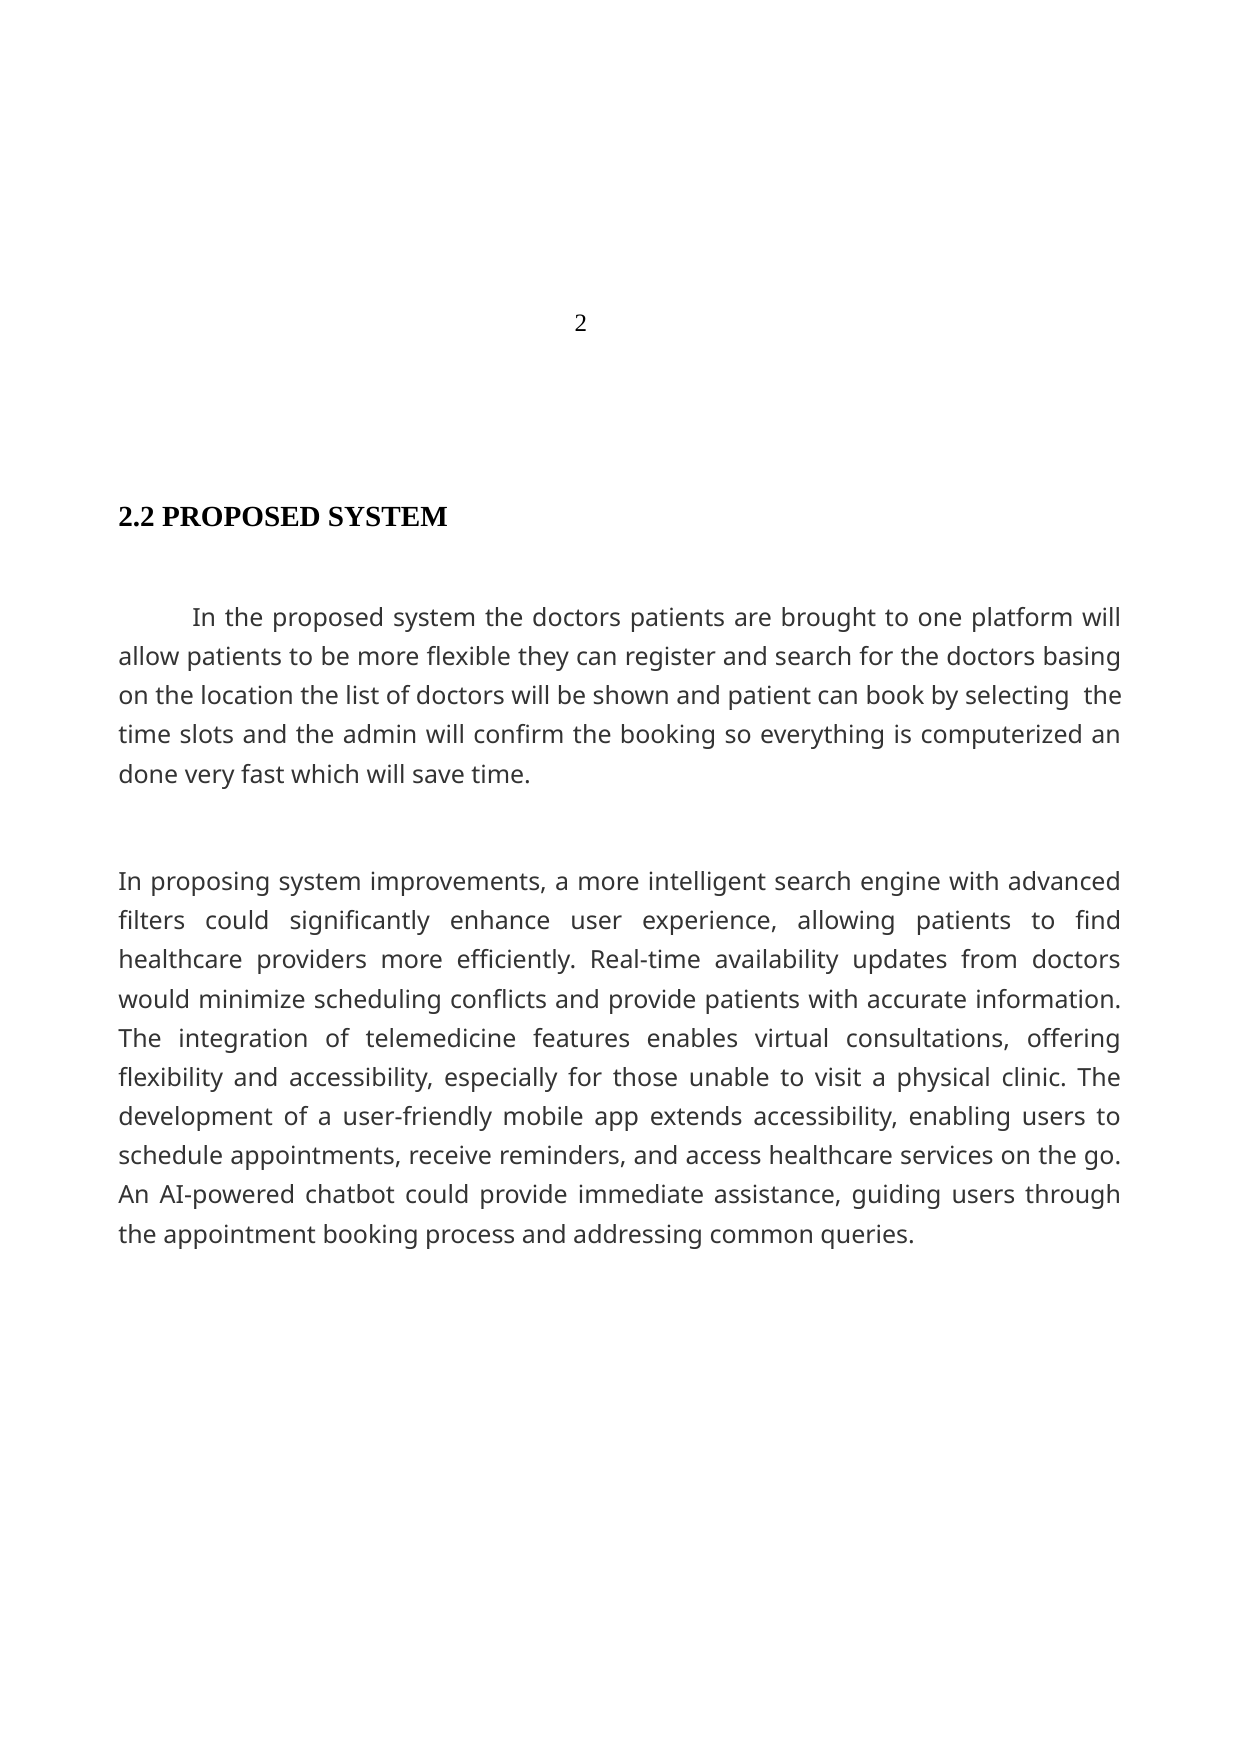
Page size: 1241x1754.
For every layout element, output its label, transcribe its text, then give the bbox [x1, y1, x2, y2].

text In proposing system improvements, a more intelligent search engine with advanced filters could significantly enhance user experience, allowing patients to find healthcare providers more efficiently. Real-time availability updates from doctors would minimize scheduling conflicts and provide patients with accurate information. The integration of telemedicine features enables virtual consultations, offering flexibility and accessibility, especially for those unable to visit a physical clinic. The development of a user-friendly mobile app extends accessibility, enabling users to schedule appointments, receive reminders, and access healthcare services on the go. An AI-powered chatbot could provide immediate assistance, guiding users through the appointment booking process and addressing common queries. [118, 864, 1122, 1250]
text In the proposed system the doctors patients are brought to one platform will allow patients to be more flexible they can register and search for the doctors basing on the location the list of doctors will be shown and patient can book by selecting the time slots and the admin will confirm the booking so everything is computerized an done very fast which will save time. [118, 600, 1122, 790]
text 2.2 PROPOSED SYSTEM [118, 499, 1122, 532]
text 2 [118, 308, 1122, 337]
